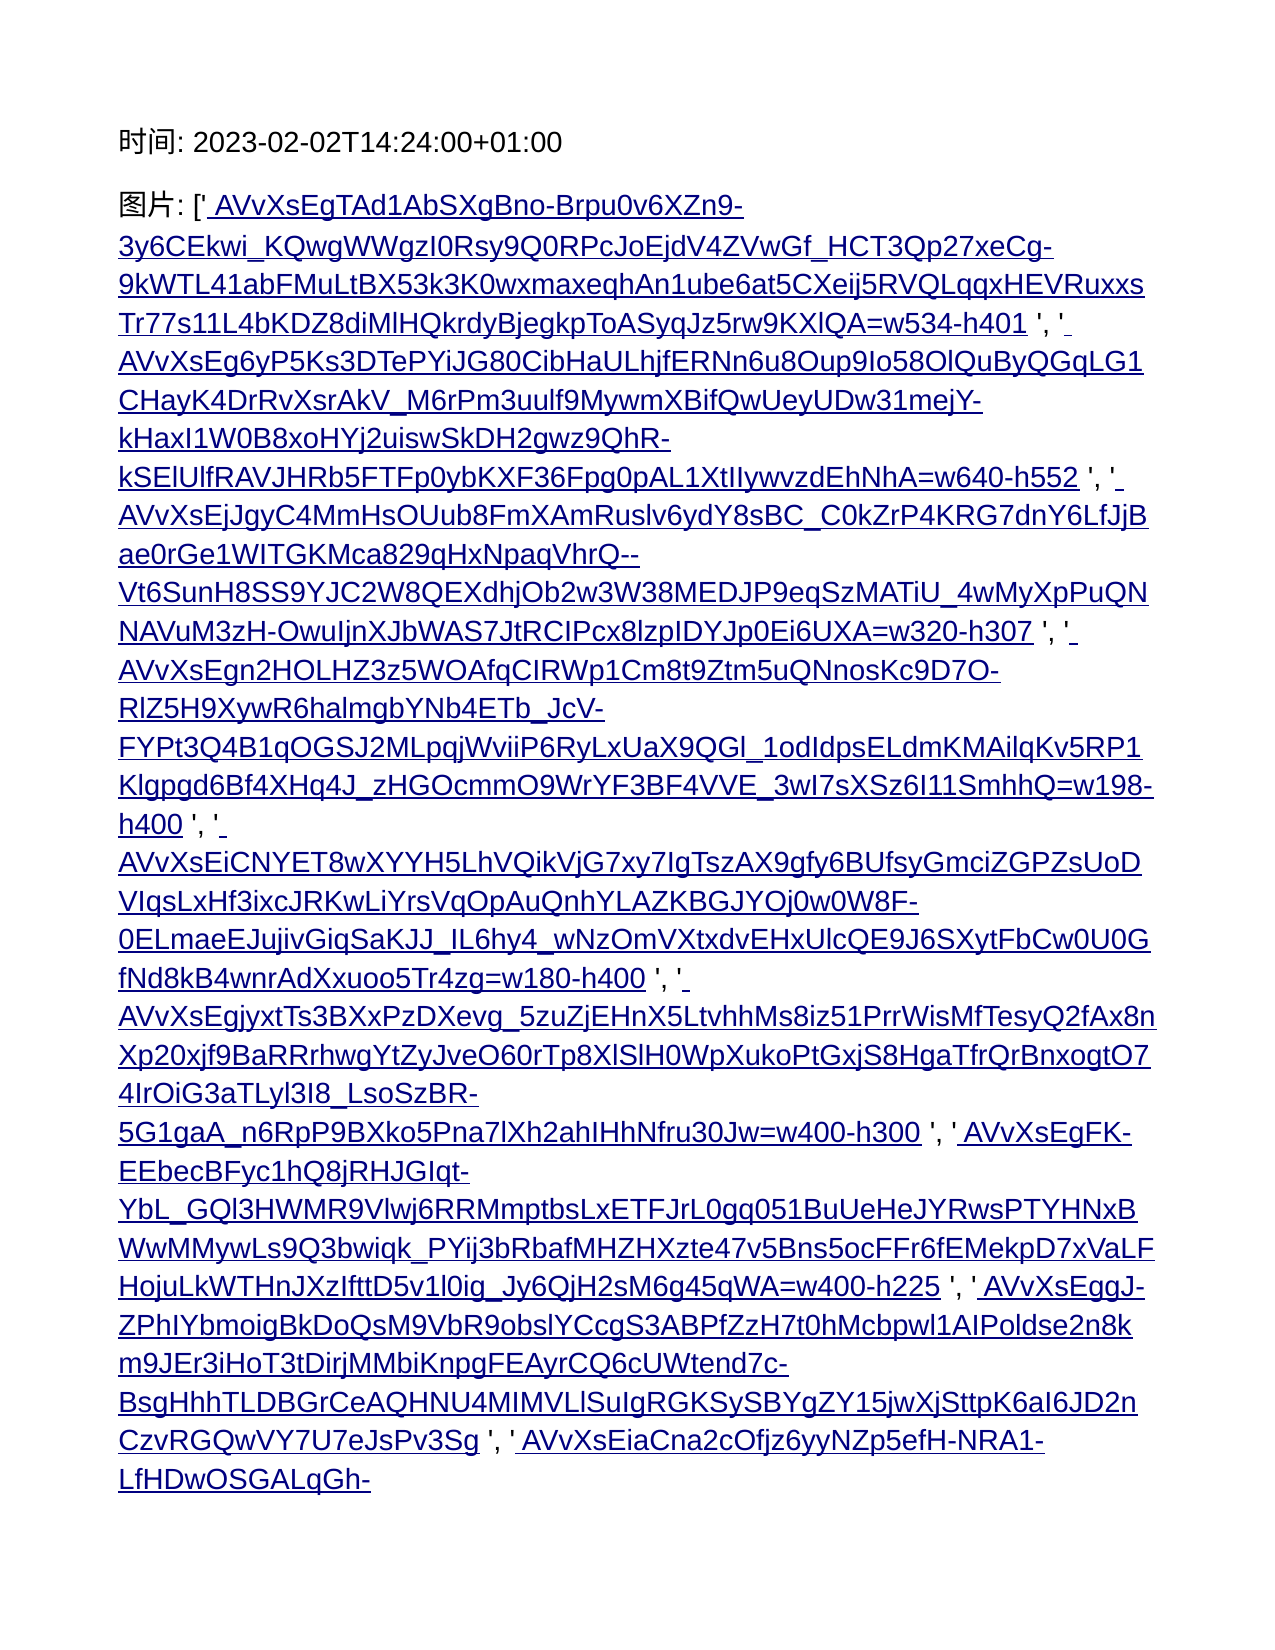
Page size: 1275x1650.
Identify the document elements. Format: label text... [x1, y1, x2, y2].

text 时间: 2023-02-02T14:24:00+01:00 [118, 118, 1157, 160]
text 图片: [' AVvXsEgTAd1AbSXgBno-Brpu0v6XZn9-3y6CEkwi_KQwgWWgzI0Rsy9Q0RPcJoEjdV4ZVwGf_HCT3Qp27xeCg-9kWTL41abFMuLtBX53k3K0wxmaxeqhAn1ube6at5CXeij5RVQLqqxHEVRuxxsTr77s11L4bKDZ8diMlHQkrdyBjegkpToASyqJz5rw9KXlQA=w534-h401 ', ' AVvXsEg6yP5Ks3DTePYiJG80CibHaULhjfERNn6u8Oup9Io58OlQuByQGqLG1CHayK4DrRvXsrAkV_M6rPm3uulf9MywmXBifQwUeyUDw31mejY-kHaxI1W0B8xoHYj2uiswSkDH2gwz9QhR-kSElUlfRAVJHRb5FTFp0ybKXF36Fpg0pAL1XtIIywvzdEhNhA=w640-h552 ', ' AVvXsEjJgyC4MmHsOUub8FmXAmRuslv6ydY8sBC_C0kZrP4KRG7dnY6LfJjBae0rGe1WITGKMca829qHxNpaqVhrQ--Vt6SunH8SS9YJC2W8QEXdhjOb2w3W38MEDJP9eqSzMATiU_4wMyXpPuQNNAVuM3zH-OwuIjnXJbWAS7JtRCIPcx8lzpIDYJp0Ei6UXA=w320-h307 ', ' AVvXsEgn2HOLHZ3z5WOAfqCIRWp1Cm8t9Ztm5uQNnosKc9D7O-RlZ5H9XywR6halmgbYNb4ETb_JcV-FYPt3Q4B1qOGSJ2MLpqjWviiP6RyLxUaX9QGl_1odIdpsELdmKMAilqKv5RP1Klgpgd6Bf4XHq4J_zHGOcmmO9WrYF3BF4VVE_3wI7sXSz6I11SmhhQ=w198-h400 ', ' AVvXsEiCNYET8wXYYH5LhVQikVjG7xy7IgTszAX9gfy6BUfsyGmciZGPZsUoDVIqsLxHf3ixcJRKwLiYrsVqOpAuQnhYLAZKBGJYOj0w0W8F-0ELmaeEJujivGiqSaKJJ_IL6hy4_wNzOmVXtxdvEHxUlcQE9J6SXytFbCw0U0GfNd8kB4wnrAdXxuoo5Tr4zg=w180-h400 ', ' AVvXsEgjyxtTs3BXxPzDXevg_5zuZjEHnX5LtvhhMs8iz51PrrWisMfTesyQ2fAx8n [118, 181, 1157, 1029]
text Xp20xjf9BaRRrhwgYtZyJveO60rTp8XlSlH0WpXukoPtGxjS8HgaTfrQrBnxogtO74IrOiG3aTLyl3I8_LsoSzBR-5G1gaA_n6RpP9BXko5Pna7lXh2ahIHhNfru30Jw=w400-h300 ', ' AVvXsEgFK-EEbecBFyc1hQ8jRHJGIqt-YbL_GQl3HWMR9Vlwj6RRMmptbsLxETFJrL0gq051BuUeHeJYRwsPTYHNxBWwMMywLs9Q3bwiqk_PYij3bRbafMHZHXzte47v5Bns5ocFFr6fEMekpD7xVaLFHojuLkWTHnJXzIfttD5v1l0ig_Jy6QjH2sM6g45qWA=w400-h225 ', ' AVvXsEggJ-ZPhIYbmoigBkDoQsM9VbR9obslYCcgS3ABPfZzH7t0hMcbpwl1AIPoldse2n8km9JEr3iHoT3tDirjMMbiKnpgFEAyrCQ6cUWtend7c-BsgHhhTLDBGrCeAQHNU4MIMVLlSuIgRGKSySBYgZY15jwXjSttpK6aI6JD2nCzvRGQwVY7U7eJsPv3Sg ', ' AVvXsEiaCna2cOfjz6yyNZp5efH-NRA1-LfHDwOSGALqGh- [118, 1030, 1157, 1495]
